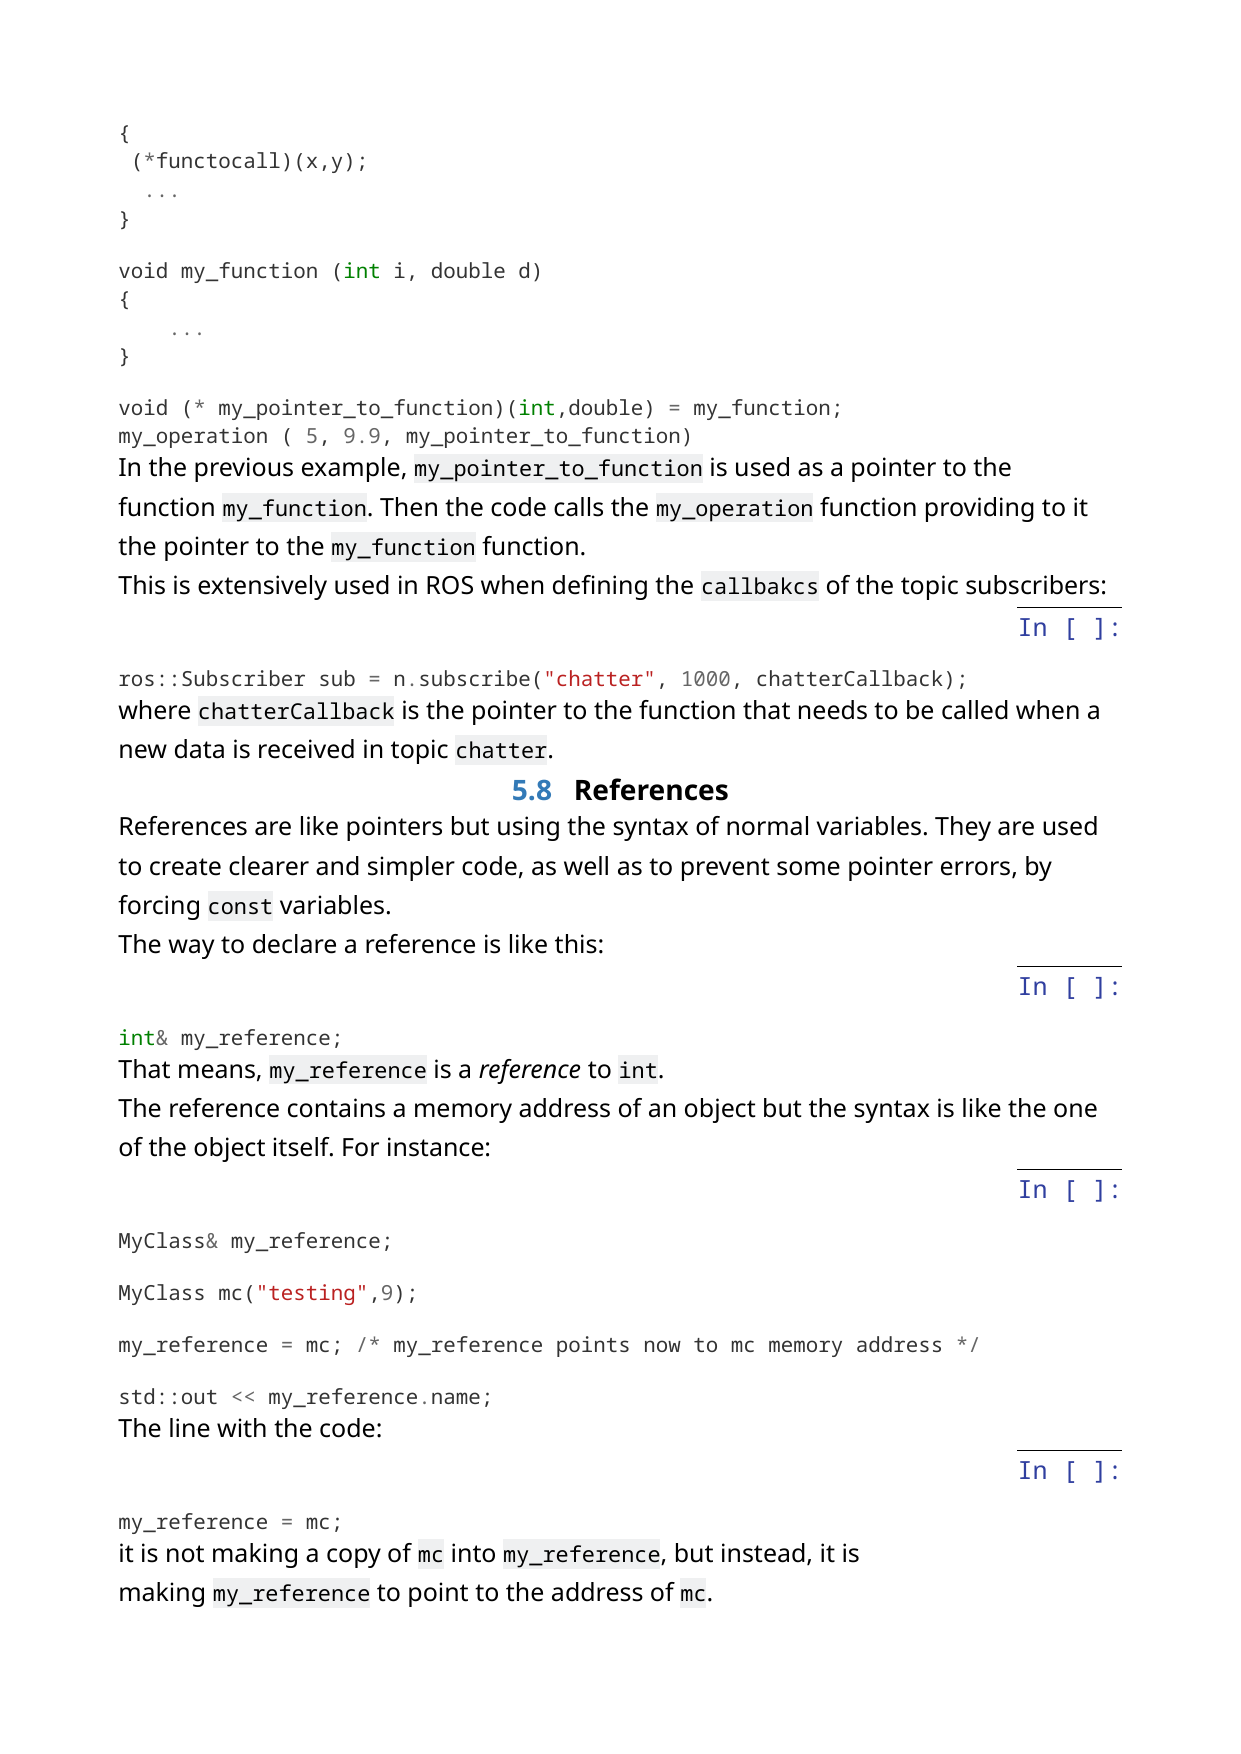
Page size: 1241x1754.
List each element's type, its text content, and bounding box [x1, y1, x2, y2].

text ... [118, 175, 1122, 204]
text { [118, 118, 1122, 147]
text void my_function (int i, double d) [118, 256, 1122, 284]
text std::out << my_reference.name; [118, 1382, 1122, 1411]
text References are like pointers but using the syntax of normal variables. They are used to create clearer and simpler code, as well as to prevent some pointer errors, by forcing const variables. [118, 809, 1122, 921]
text In [ ]: [118, 1169, 1122, 1206]
text In [ ]: [118, 966, 1122, 1003]
text ... [118, 313, 1122, 341]
text } [118, 341, 1122, 369]
text it is not making a copy of mc into my_reference, but instead, it is making my_reference to point to the address of mc. [118, 1536, 1122, 1609]
text } [118, 204, 1122, 232]
text MyClass& my_reference; [118, 1226, 1122, 1254]
text This is extensively used in ROS when defining the callbakcs of the topic subscribers: [118, 568, 1122, 602]
text That means, my_reference is a reference to int. [118, 1051, 1122, 1085]
text (*functocall)(x,y); [118, 147, 1122, 175]
text In the previous example, my_pointer_to_function is used as a pointer to the function my_function. Then the code calls the my_operation function providing to it the pointer to the my_function function. [118, 450, 1122, 562]
text The line with the code: [118, 1411, 1122, 1445]
text ros::Subscriber sub = n.subscribe("chatter", 1000, chatterCallback); [118, 664, 1122, 692]
text int& my_reference; [118, 1023, 1122, 1051]
text my_reference = mc; /* my_reference points now to mc memory address */ [118, 1330, 1122, 1359]
text The reference contains a memory address of an object but the syntax is like the one of the object itself. For instance: [118, 1091, 1122, 1164]
text where chatterCallback is the pointer to the function that needs to be called when a new data is received in topic chatter. [118, 692, 1122, 766]
text In [ ]: [118, 1450, 1122, 1487]
text { [118, 284, 1122, 313]
text The way to declare a reference is like this: [118, 927, 1122, 961]
text void (* my_pointer_to_function)(int,double) = my_function; [118, 393, 1122, 422]
text MyClass mc("testing",9); [118, 1278, 1122, 1307]
text my_reference = mc; [118, 1507, 1122, 1536]
text my_operation ( 5, 9.9, my_pointer_to_function) [118, 422, 1122, 450]
text In [ ]: [118, 607, 1122, 644]
subtitle 5.8 References [118, 771, 1122, 809]
